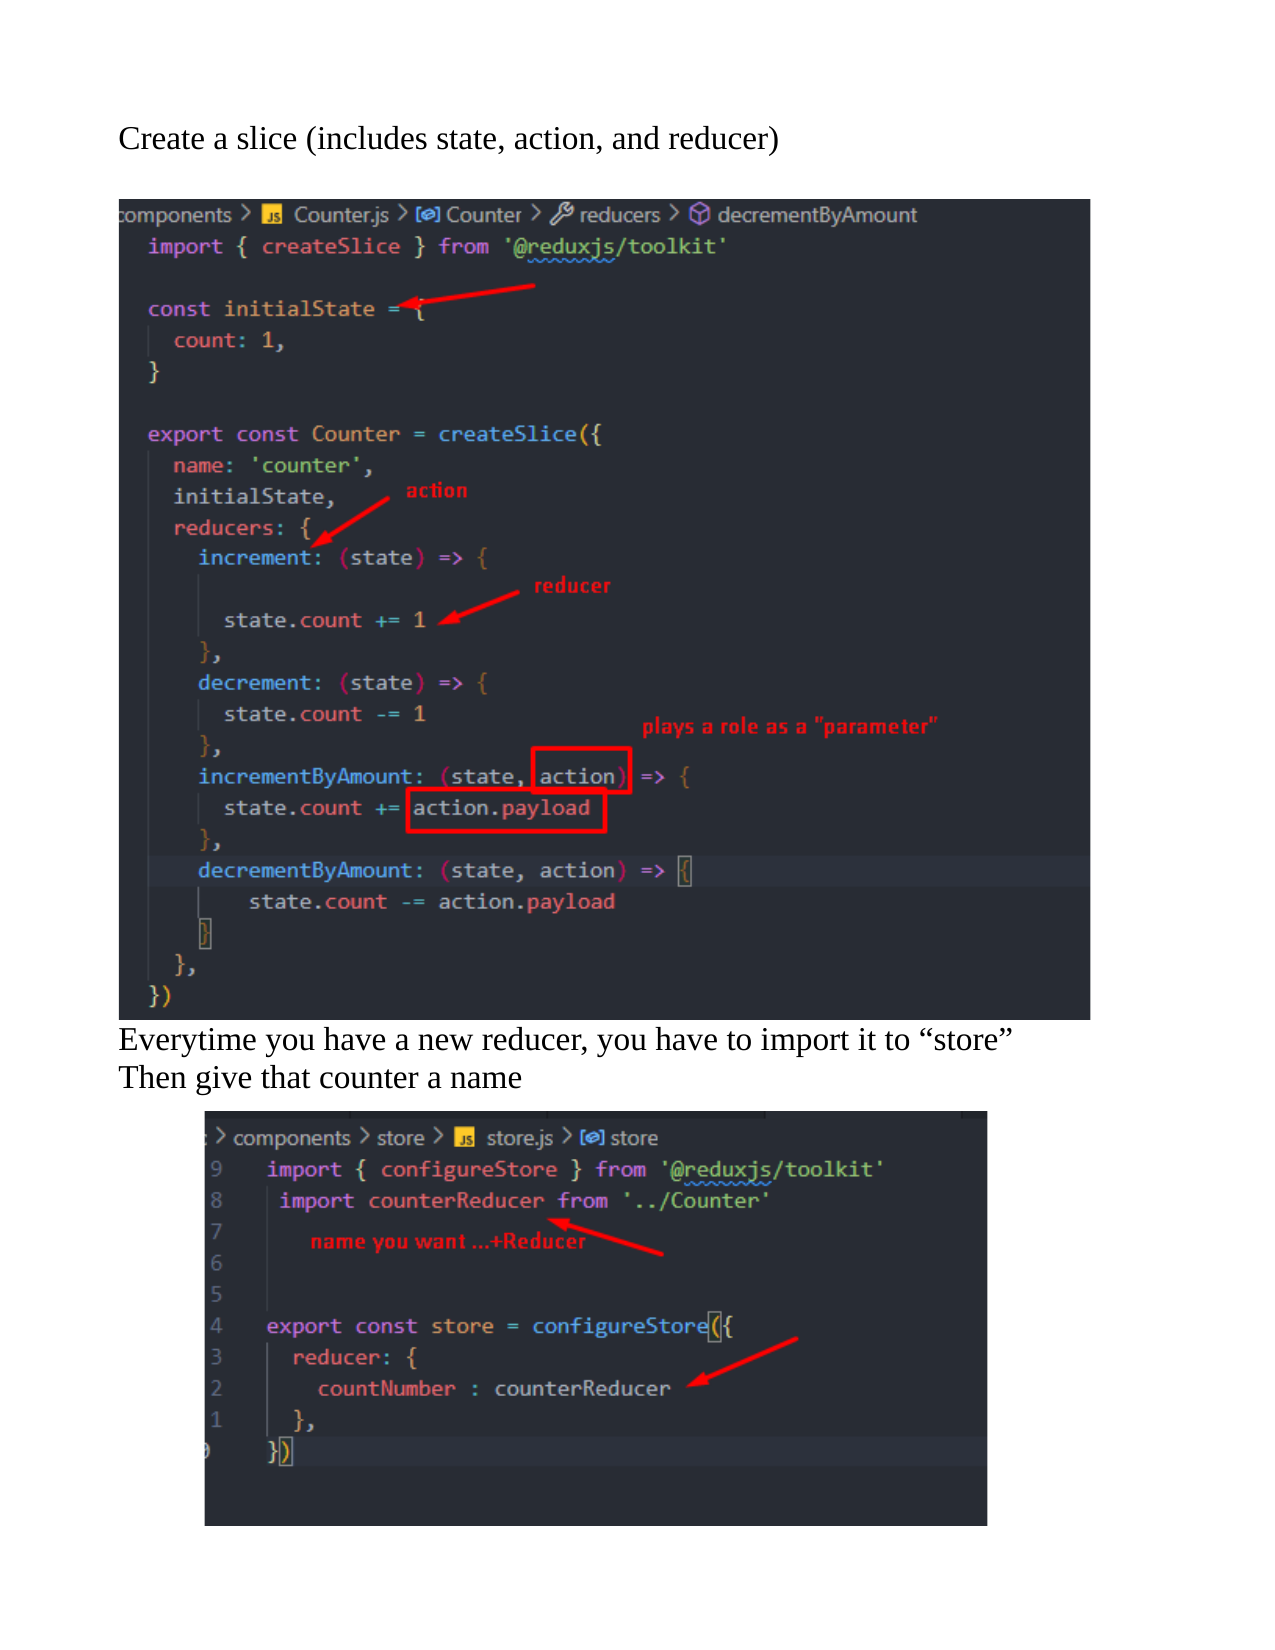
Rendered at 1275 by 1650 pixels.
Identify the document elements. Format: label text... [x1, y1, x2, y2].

text Then give that counter a name [118, 1058, 1157, 1096]
picture [118, 199, 1091, 1020]
picture [204, 1111, 988, 1526]
text Everytime you have a new reducer, you have to import it to “store” [118, 195, 1157, 1058]
text Create a slice (includes state, action, and reducer) [118, 118, 1157, 156]
